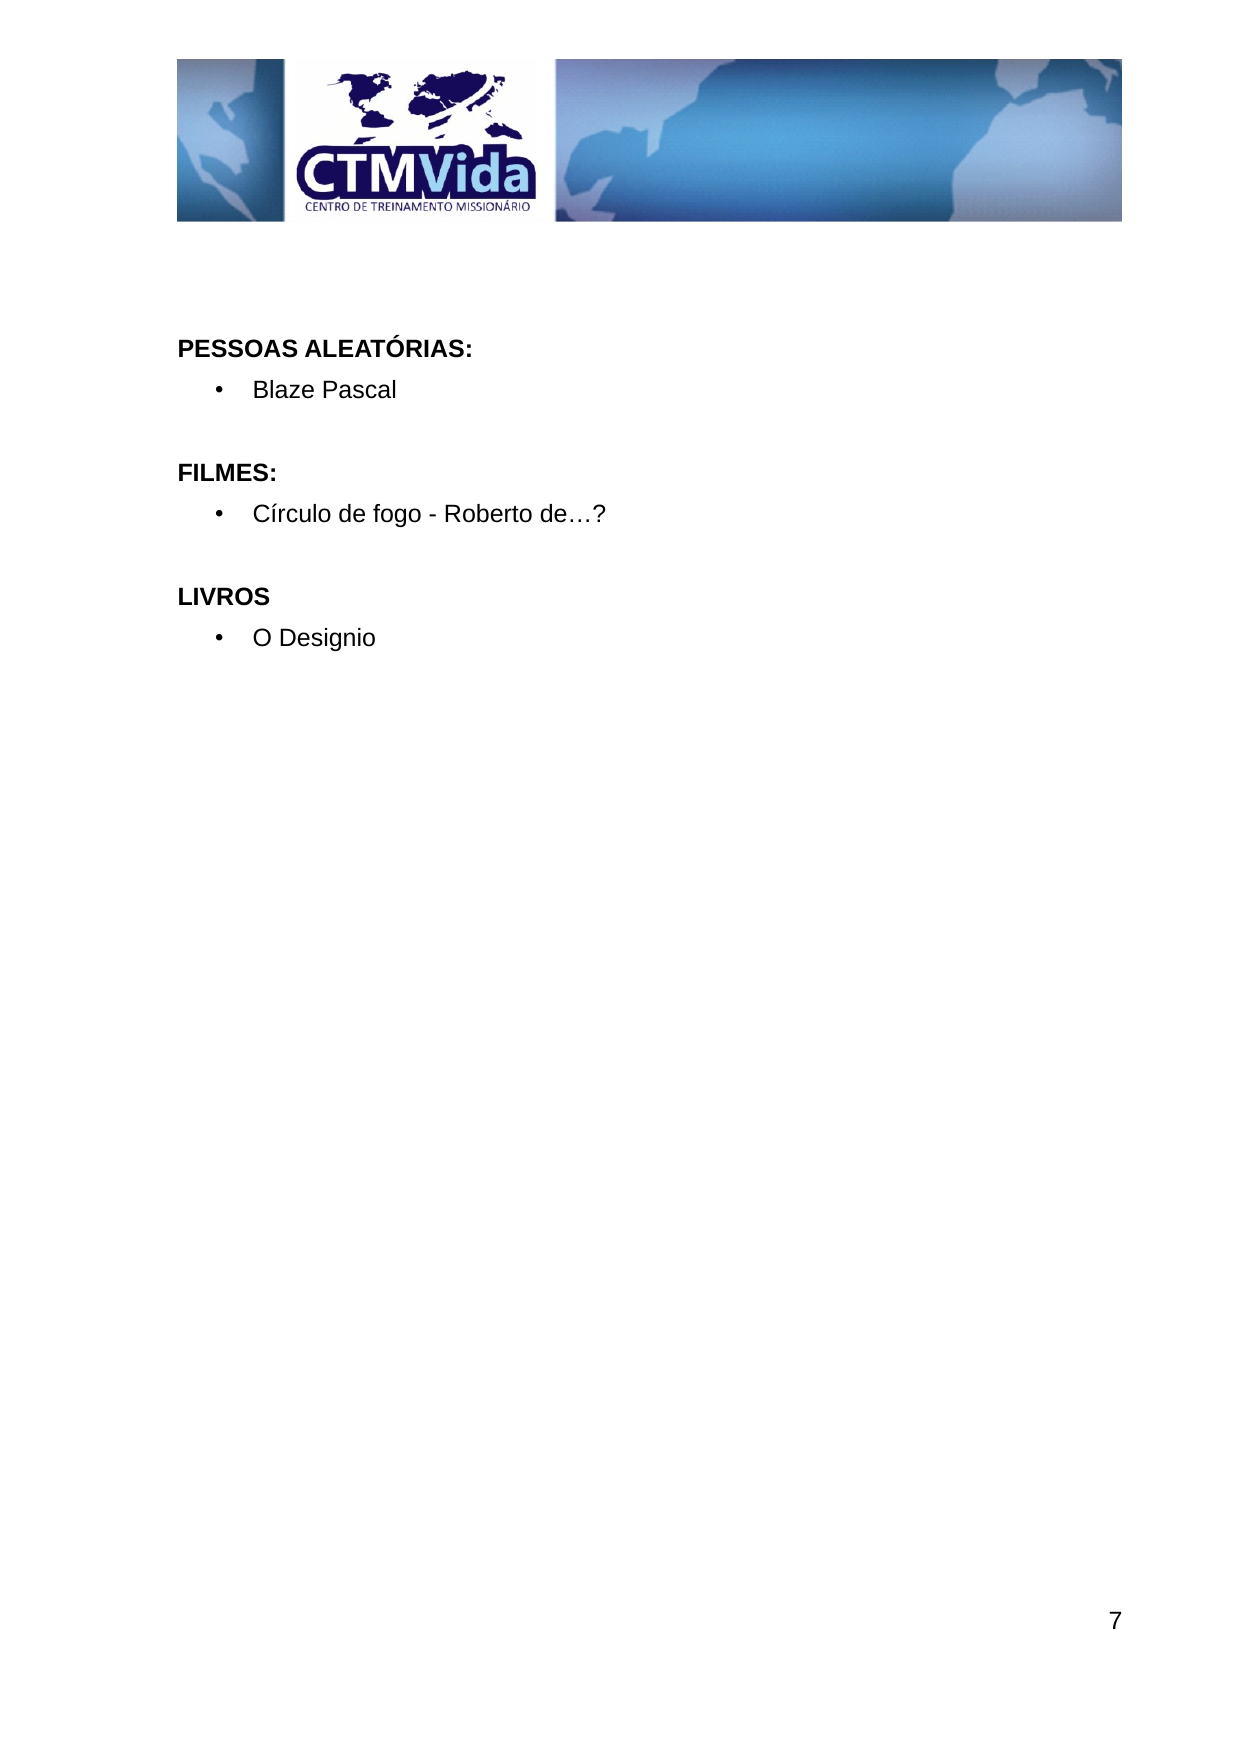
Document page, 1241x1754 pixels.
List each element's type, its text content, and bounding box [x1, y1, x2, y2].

subtitle Filmes: [177, 458, 1122, 486]
list O Designio [215, 623, 1122, 652]
subtitle Pessoas aleatórias: [177, 334, 1122, 362]
subtitle Livros [177, 582, 1122, 611]
picture [177, 59, 1122, 222]
list Círculo de fogo - Roberto de…? [215, 499, 1122, 528]
list Blaze Pascal [215, 375, 1122, 404]
